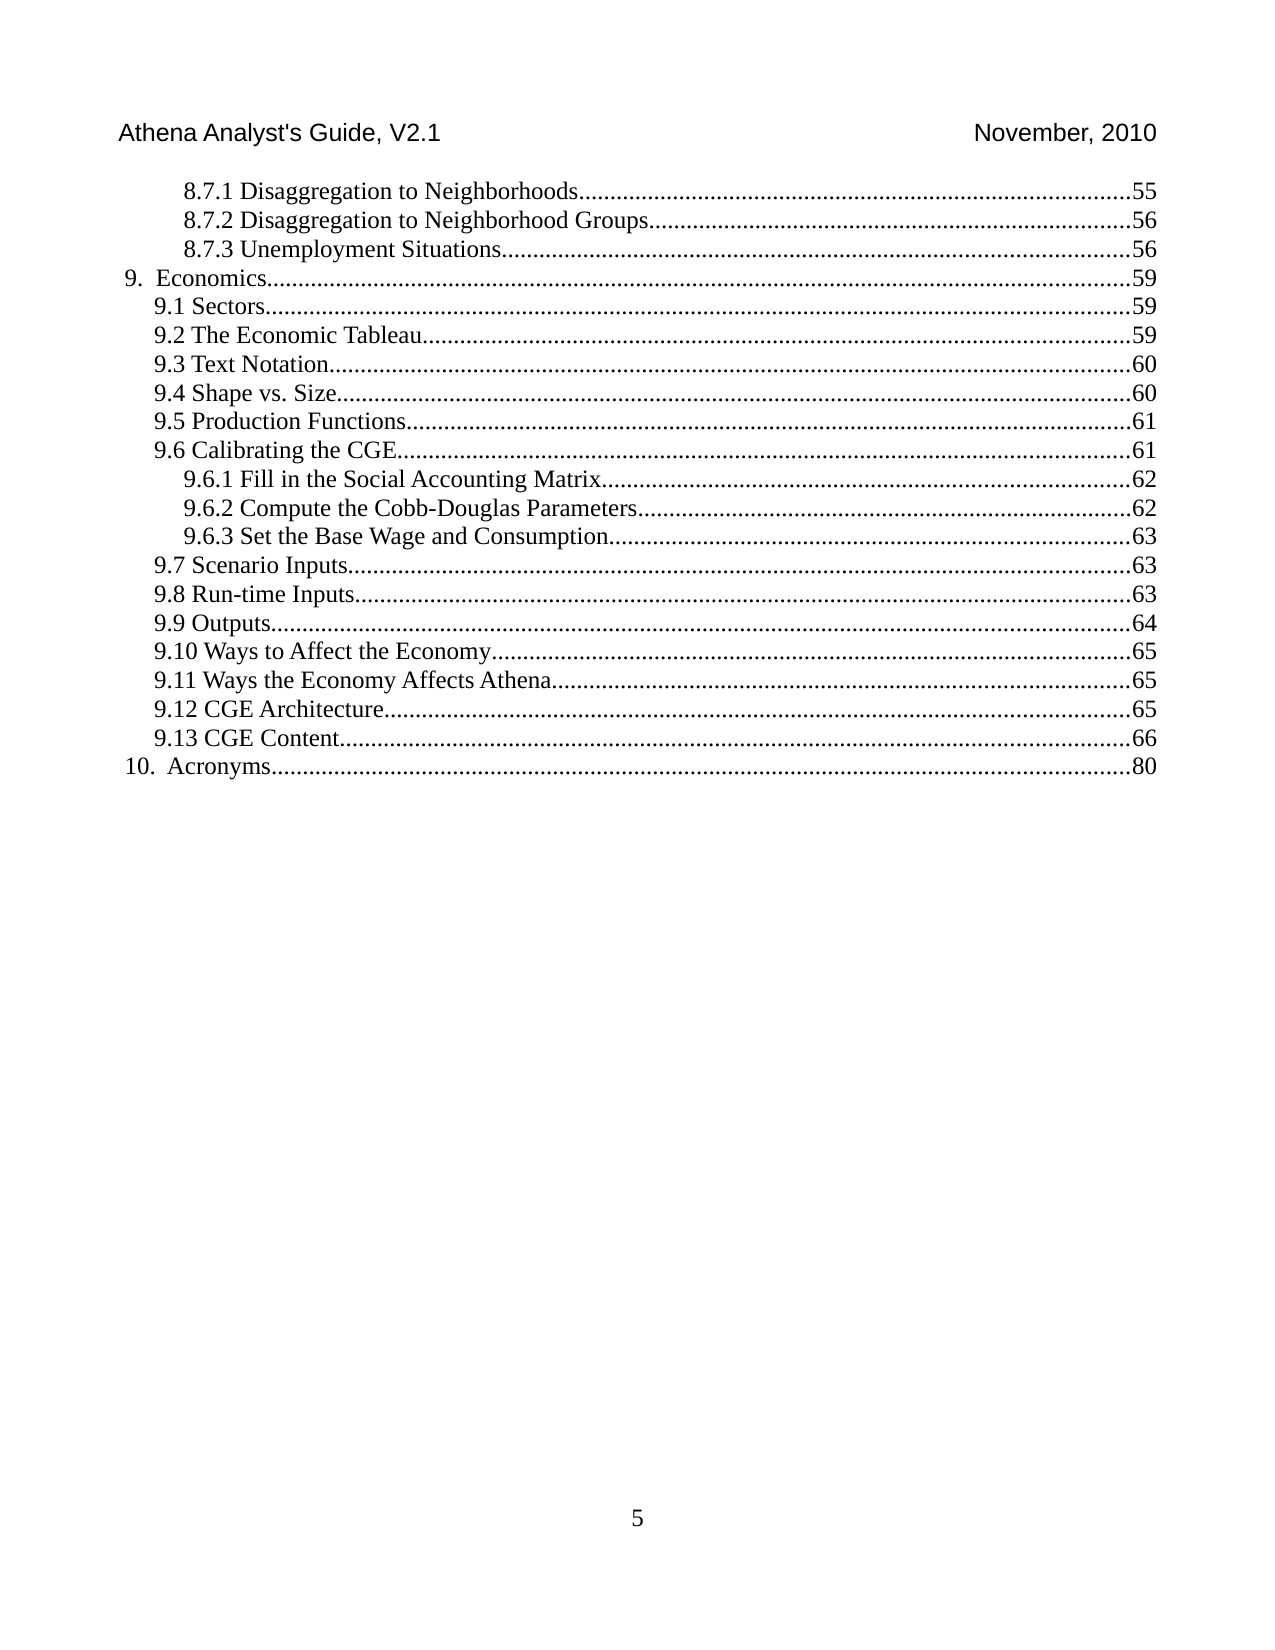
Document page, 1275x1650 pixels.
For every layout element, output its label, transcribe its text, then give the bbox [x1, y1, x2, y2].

text 10. Acronyms 80 [118, 751, 1157, 780]
text 9.9 Outputs 64 [148, 608, 1157, 636]
text 9.1 Sectors 59 [148, 291, 1157, 320]
text 9.7 Scenario Inputs 63 [148, 550, 1157, 579]
text 9.12 CGE Architecture 65 [148, 694, 1157, 723]
text 9.5 Production Functions 61 [148, 406, 1157, 435]
text 9.11 Ways the Economy Affects Athena 65 [148, 665, 1157, 694]
text 9.2 The Economic Tableau 59 [148, 320, 1157, 349]
text 9. Economics 59 [118, 263, 1157, 291]
text 9.6.3 Set the Base Wage and Consumption 63 [177, 521, 1157, 550]
text 9.8 Run-time Inputs 63 [148, 579, 1157, 608]
text 8.7.1 Disaggregation to Neighborhoods 55 [177, 176, 1157, 205]
text 9.4 Shape vs. Size 60 [148, 378, 1157, 406]
text 9.13 CGE Content 66 [148, 723, 1157, 751]
text 9.6.1 Fill in the Social Accounting Matrix 62 [177, 464, 1157, 493]
text 9.6.2 Compute the Cobb-Douglas Parameters 62 [177, 493, 1157, 521]
text 9.3 Text Notation 60 [148, 349, 1157, 378]
text 8.7.3 Unemployment Situations 56 [177, 234, 1157, 263]
text 9.6 Calibrating the CGE 61 [148, 435, 1157, 464]
text 8.7.2 Disaggregation to Neighborhood Groups 56 [177, 205, 1157, 234]
text 9.10 Ways to Affect the Economy 65 [148, 636, 1157, 665]
